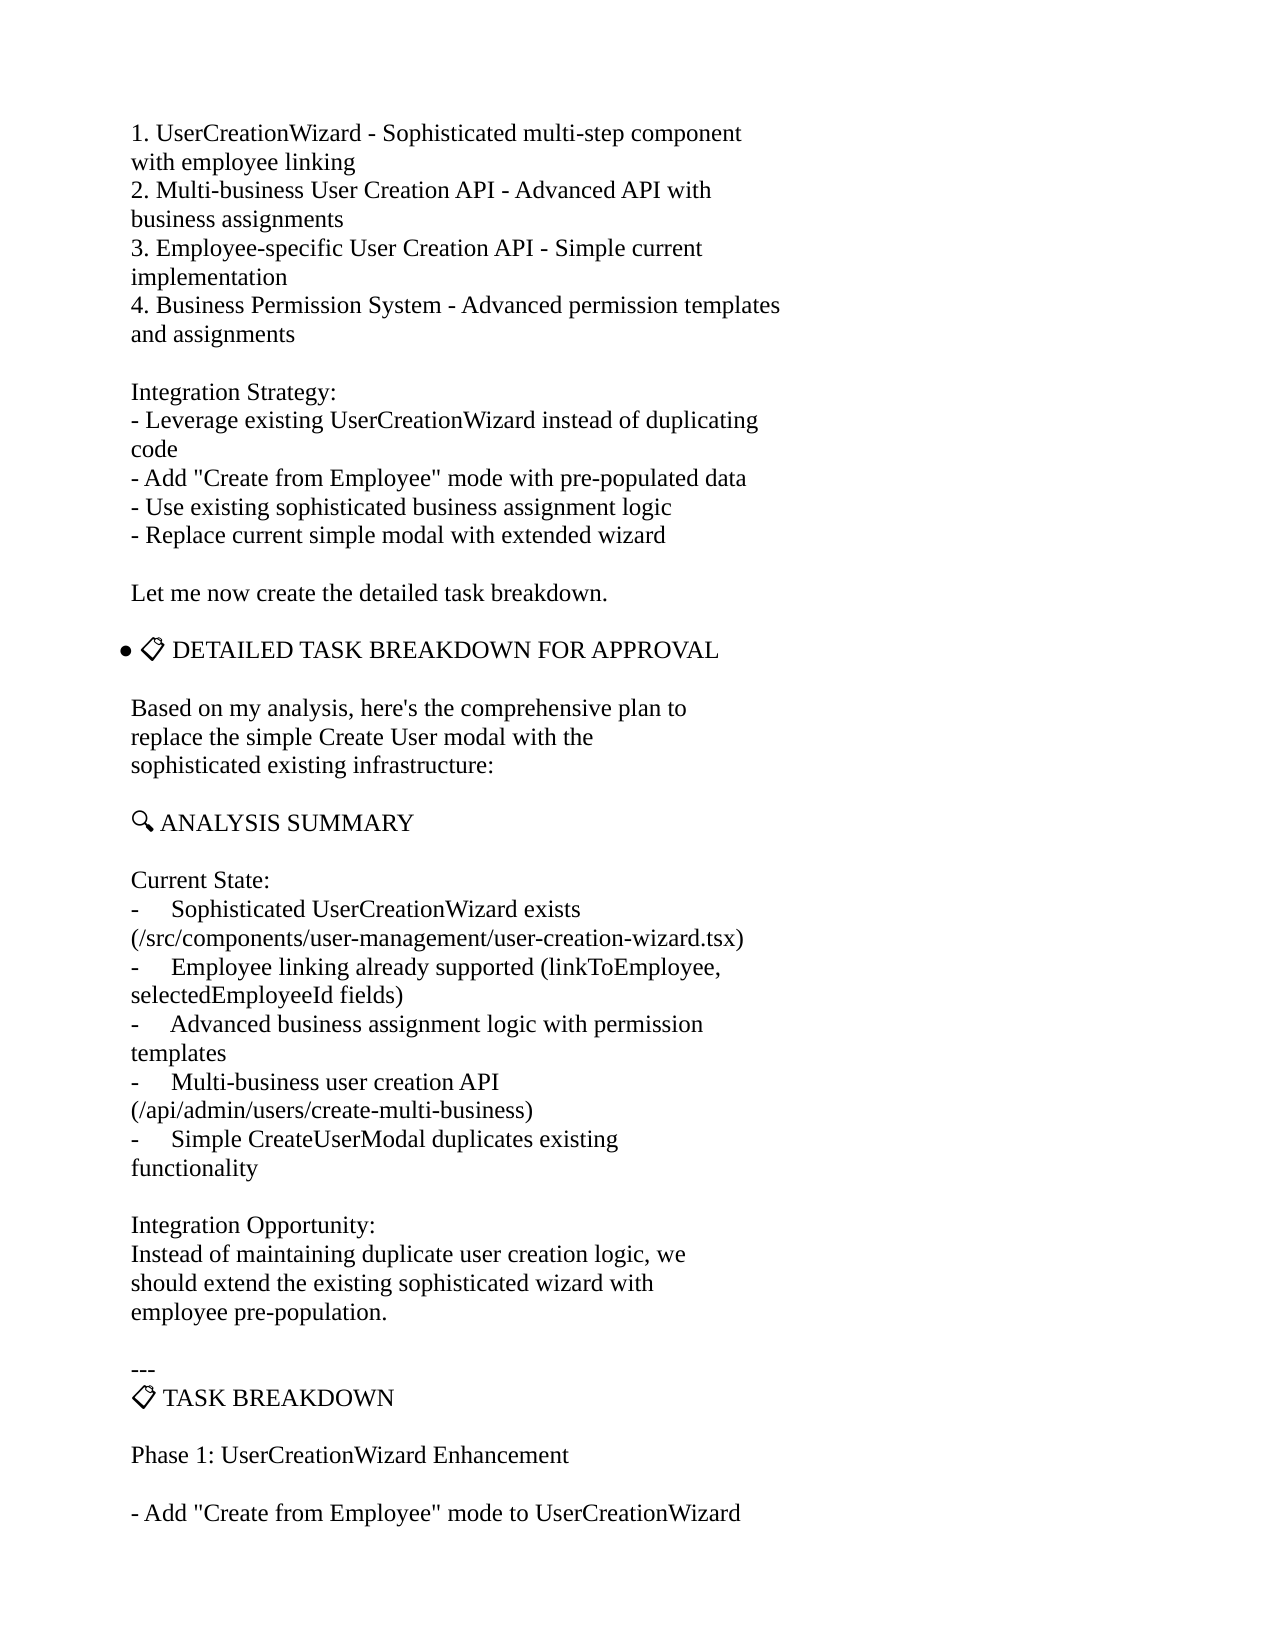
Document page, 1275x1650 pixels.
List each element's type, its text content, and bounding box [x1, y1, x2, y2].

text and assignments [118, 319, 1157, 348]
text code [118, 434, 1157, 463]
text 3. Employee-specific User Creation API - Simple current [118, 233, 1157, 262]
text (/src/components/user-management/user-creation-wizard.tsx) [118, 923, 1157, 952]
text - ✅ Multi-business user creation API [118, 1067, 1157, 1096]
text templates [118, 1038, 1157, 1067]
text employee pre-population. [118, 1297, 1157, 1326]
text - Leverage existing UserCreationWizard instead of duplicating [118, 406, 1157, 434]
text sophisticated existing infrastructure: [118, 751, 1157, 779]
text replace the simple Create User modal with the [118, 722, 1157, 751]
text Integration Opportunity: [118, 1211, 1157, 1239]
text Let me now create the detailed task breakdown. [118, 578, 1157, 607]
text ● 📋 DETAILED TASK BREAKDOWN FOR APPROVAL [118, 636, 1157, 664]
text Instead of maintaining duplicate user creation logic, we [118, 1239, 1157, 1268]
text Phase 1: UserCreationWizard Enhancement [118, 1441, 1157, 1469]
text - ✅ Advanced business assignment logic with permission [118, 1009, 1157, 1038]
text 🔍 ANALYSIS SUMMARY [118, 808, 1157, 837]
text 2. Multi-business User Creation API - Advanced API with [118, 176, 1157, 204]
text - Add "Create from Employee" mode with pre-populated data [118, 463, 1157, 492]
text (/api/admin/users/create-multi-business) [118, 1096, 1157, 1124]
text should extend the existing sophisticated wizard with [118, 1268, 1157, 1297]
text Current State: [118, 866, 1157, 894]
text 1. UserCreationWizard - Sophisticated multi-step component [118, 118, 1157, 147]
text --- [118, 1354, 1157, 1383]
text - Add "Create from Employee" mode to UserCreationWizard [118, 1498, 1157, 1527]
text functionality [118, 1153, 1157, 1182]
text - ✅ Employee linking already supported (linkToEmployee, [118, 952, 1157, 981]
text Integration Strategy: [118, 377, 1157, 406]
text 📋 TASK BREAKDOWN [118, 1383, 1157, 1412]
text with employee linking [118, 147, 1157, 176]
text business assignments [118, 204, 1157, 233]
text - ❌ Simple CreateUserModal duplicates existing [118, 1124, 1157, 1153]
text implementation [118, 262, 1157, 291]
text - ✅ Sophisticated UserCreationWizard exists [118, 894, 1157, 923]
text 4. Business Permission System - Advanced permission templates [118, 291, 1157, 319]
text Based on my analysis, here's the comprehensive plan to [118, 693, 1157, 722]
text - Replace current simple modal with extended wizard [118, 521, 1157, 549]
text - Use existing sophisticated business assignment logic [118, 492, 1157, 521]
text selectedEmployeeId fields) [118, 981, 1157, 1009]
